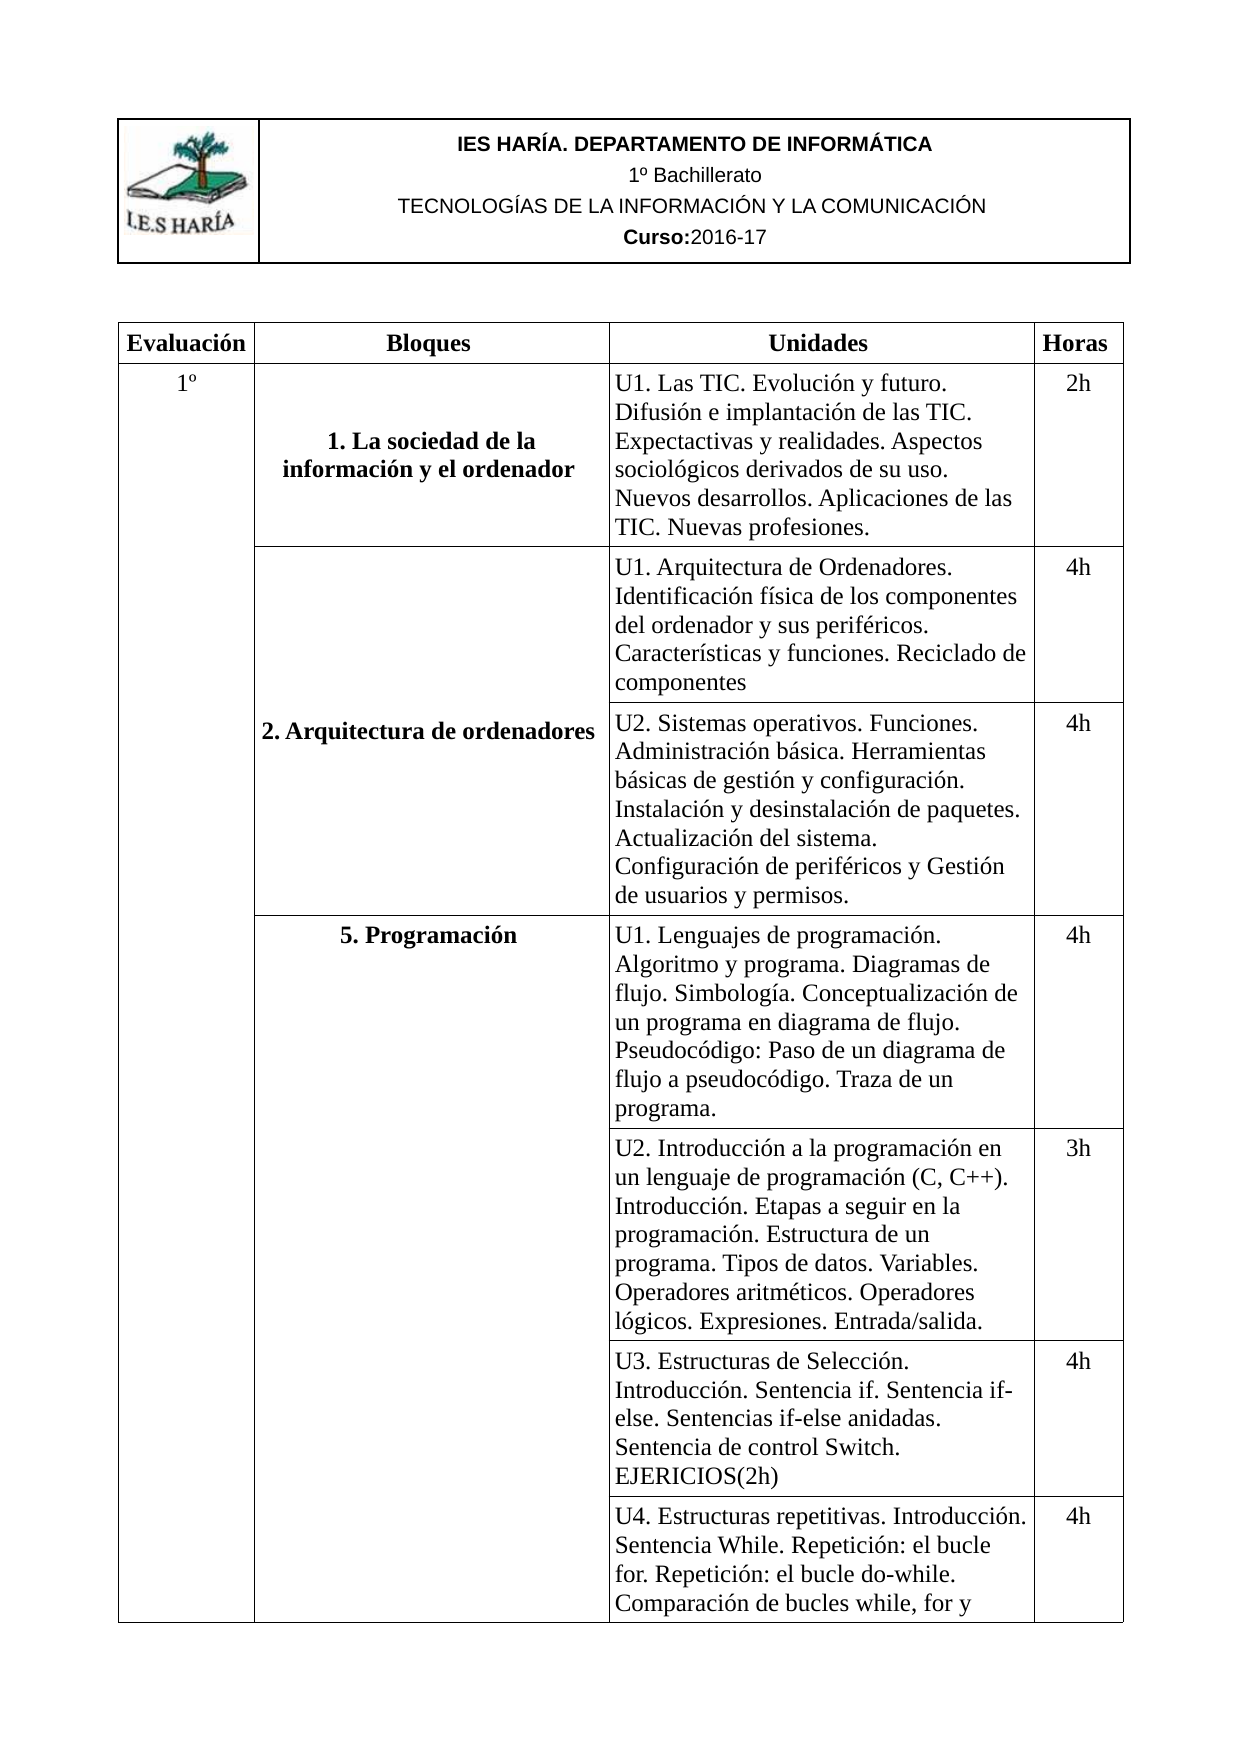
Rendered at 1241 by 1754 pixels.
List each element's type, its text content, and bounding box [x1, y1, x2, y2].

table_cell U1. Las TIC. Evolución y futuro. Difusión e implantación de las TIC. Expectactivas y realidades. Aspectos sociológicos derivados de su uso. Nuevos desarrollos. Aplicaciones de las TIC. Nuevas profesiones. [610, 364, 1034, 546]
table_cell U1. Arquitectura de Ordenadores. Identificación física de los componentes del ordenador y sus periféricos. Características y funciones. Reciclado de componentes [610, 547, 1034, 702]
table_header Horas [1035, 323, 1123, 362]
table_cell U2. Sistemas operativos. Funciones. Administración básica. Herramientas básicas de gestión y configuración. Instalación y desinstalación de paquetes. Actualización del sistema. Configuración de periféricos y Gestión de usuarios y permisos. [610, 703, 1034, 914]
table_cell U3. Estructuras de Selección. Introducción. Sentencia if. Sentencia if-else. Sentencias if-else anidadas. Sentencia de control Switch. EJERICIOS(2h) [610, 1341, 1034, 1496]
table_cell U4. Estructuras repetitivas. Introducción. Sentencia While. Repetición: el bucle for. Repetición: el bucle do-while. Comparación de bucles while, for y [610, 1497, 1034, 1622]
table_cell U2. Introducción a la programación en un lenguaje de programación (C, C++). Introducción. Etapas a seguir en la programación. Estructura de un programa. Tipos de datos. Variables. Operadores aritméticos. Operadores lógicos. Expresiones. Entrada/salida. [610, 1129, 1034, 1340]
table_cell 4h [1035, 703, 1123, 914]
table_cell 3h [1035, 1129, 1123, 1340]
table_cell 4h [1035, 547, 1123, 702]
picture [123, 126, 254, 235]
table_header Evaluación [119, 323, 254, 362]
table_cell U1. Lenguajes de programación. Algoritmo y programa. Diagramas de flujo. Simbología. Conceptualización de un programa en diagrama de flujo. Pseudocódigo: Paso de un diagrama de flujo a pseudocódigo. Traza de un programa. [610, 916, 1034, 1127]
table_cell 4h [1035, 1341, 1123, 1496]
table_cell 5. Programación [255, 916, 609, 1622]
table_cell 4h [1035, 916, 1123, 1127]
table_cell 1. La sociedad de la información y el ordenador [255, 364, 609, 546]
table_cell 4h [1035, 1497, 1123, 1622]
table_header Bloques [255, 323, 609, 362]
table_header Unidades [610, 323, 1034, 362]
table_cell 2h [1035, 364, 1123, 546]
table_cell 2. Arquitectura de ordenadores [255, 547, 609, 914]
table_cell 1º [119, 364, 254, 1622]
